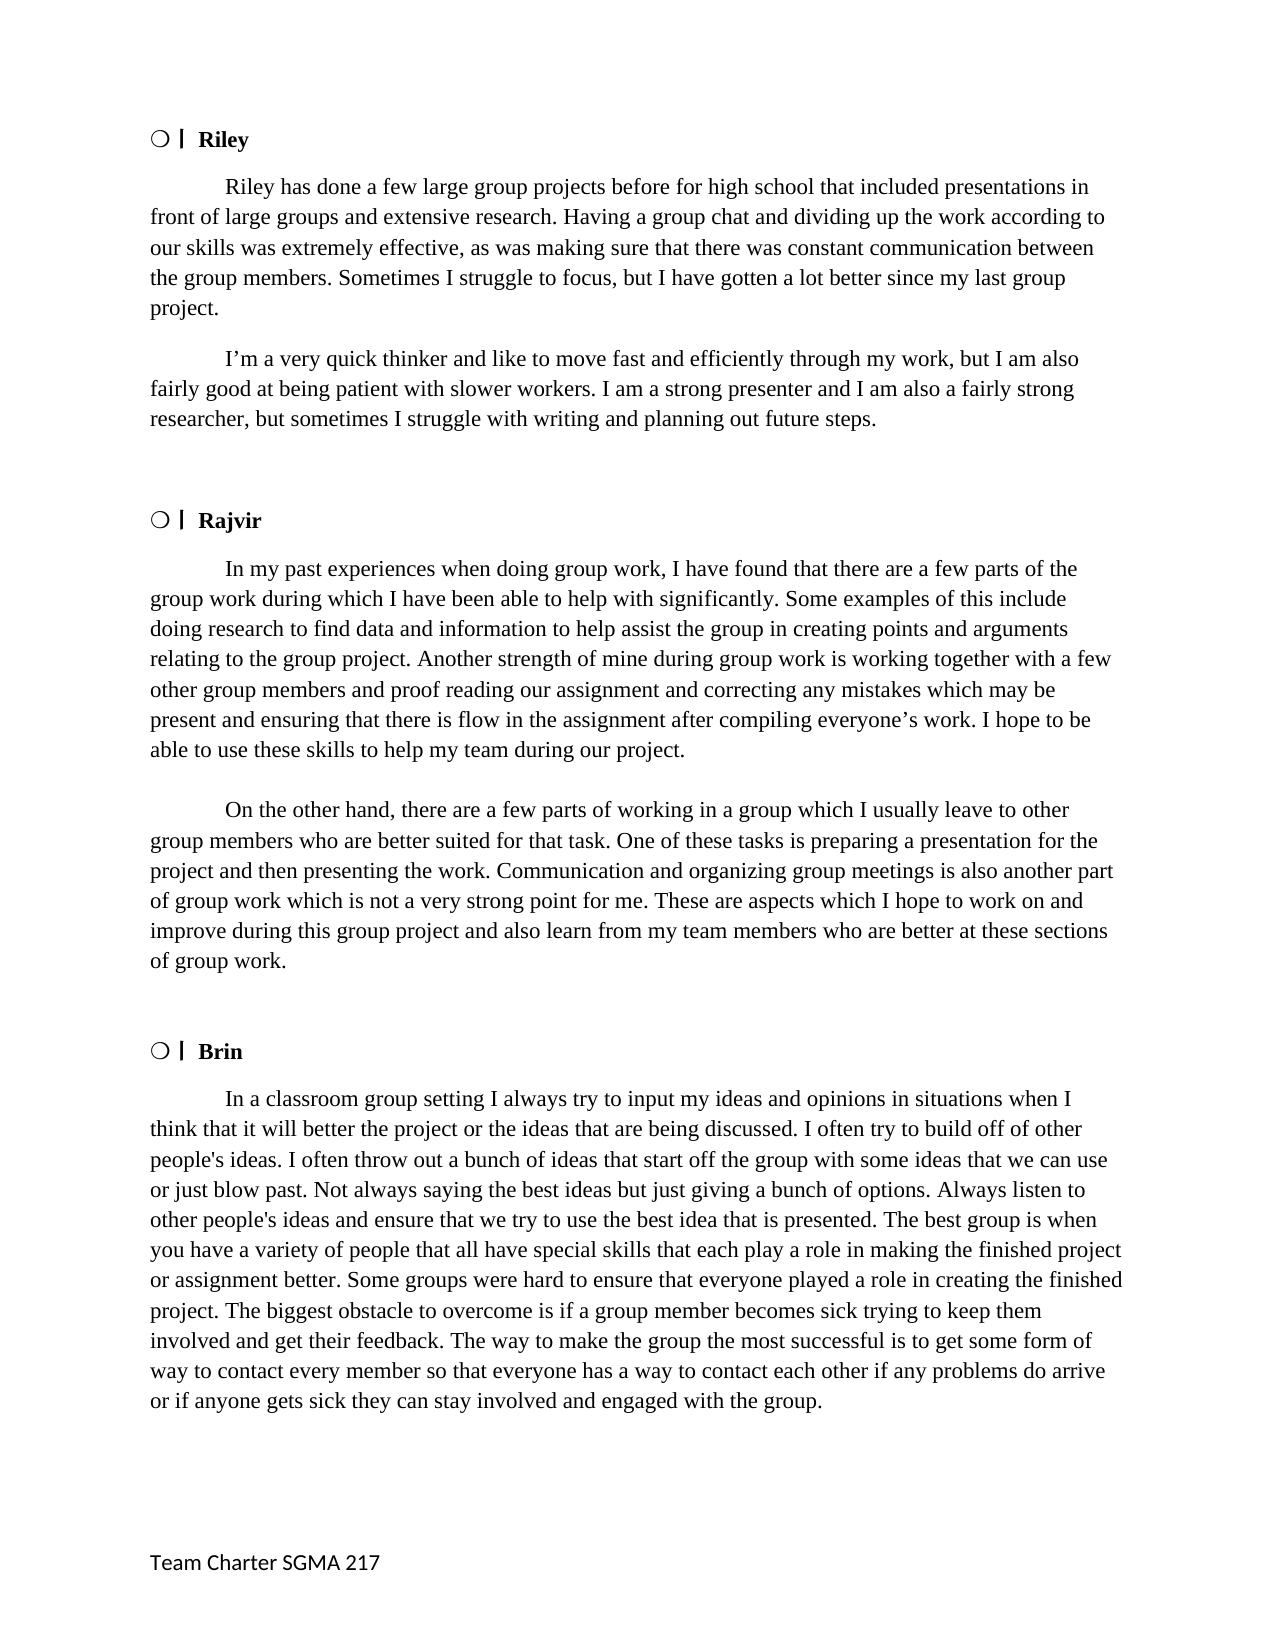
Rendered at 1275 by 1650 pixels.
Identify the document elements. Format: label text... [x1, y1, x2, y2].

text On the other hand, there are a few parts of working in a group which I usually leave to other group members who are better suited for that task. One of these tasks is preparing a presentation for the project and then presenting the work. Communication and organizing group meetings is also another part of group work which is not a very strong point for me. These are aspects which I hope to work on and improve during this group project and also learn from my team members who are better at these sections of group work. [150, 796, 1125, 974]
text Riley has done a few large group projects before for high school that included presentations in front of large groups and extensive research. Having a group chat and dividing up the work according to our skills was extremely effective, as was making sure that there was constant communication between the group members. Sometimes I struggle to focus, but I have gotten a lot better since my last group project. [150, 173, 1125, 320]
text ❍〡Rajvir [150, 508, 1125, 534]
text ❍〡Riley [150, 126, 1125, 152]
text In my past experiences when doing group work, I have found that there are a few parts of the group work during which I have been able to help with significantly. Some examples of this include doing research to find data and information to help assist the group in creating points and arguments relating to the group project. Another strength of mine during group work is working together with a few other group members and proof reading our assignment and correcting any mistakes which may be present and ensuring that there is flow in the assignment after compiling everyone’s work. I hope to be able to use these skills to help my team during our project. [150, 555, 1125, 762]
text ❍〡Brin [150, 1038, 1125, 1064]
text In a classroom group setting I always try to input my ideas and opinions in situations when I think that it will better the project or the ideas that are being discussed. I often try to build off of other people's ideas. I often throw out a bunch of ideas that start off the group with some ideas that we can use or just blow past. Not always saying the best ideas but just giving a bunch of options. Always listen to other people's ideas and ensure that we try to use the best idea that is presented. The best group is when you have a variety of people that all have special skills that each play a role in making the finished project or assignment better. Some groups were hard to ensure that everyone played a role in creating the finished project. The biggest obstacle to overcome is if a group member becomes sick trying to keep them involved and get their feedback. The way to make the group the most successful is to get some form of way to contact every member so that everyone has a way to contact each other if any problems do arrive or if anyone gets sick they can stay involved and engaged with the group. [150, 1085, 1125, 1414]
text I’m a very quick thinker and like to move fast and efficiently through my work, but I am also fairly good at being patient with slower workers. I am a strong presenter and I am also a fairly strong researcher, but sometimes I struggle with writing and planning out future steps. [150, 345, 1125, 432]
